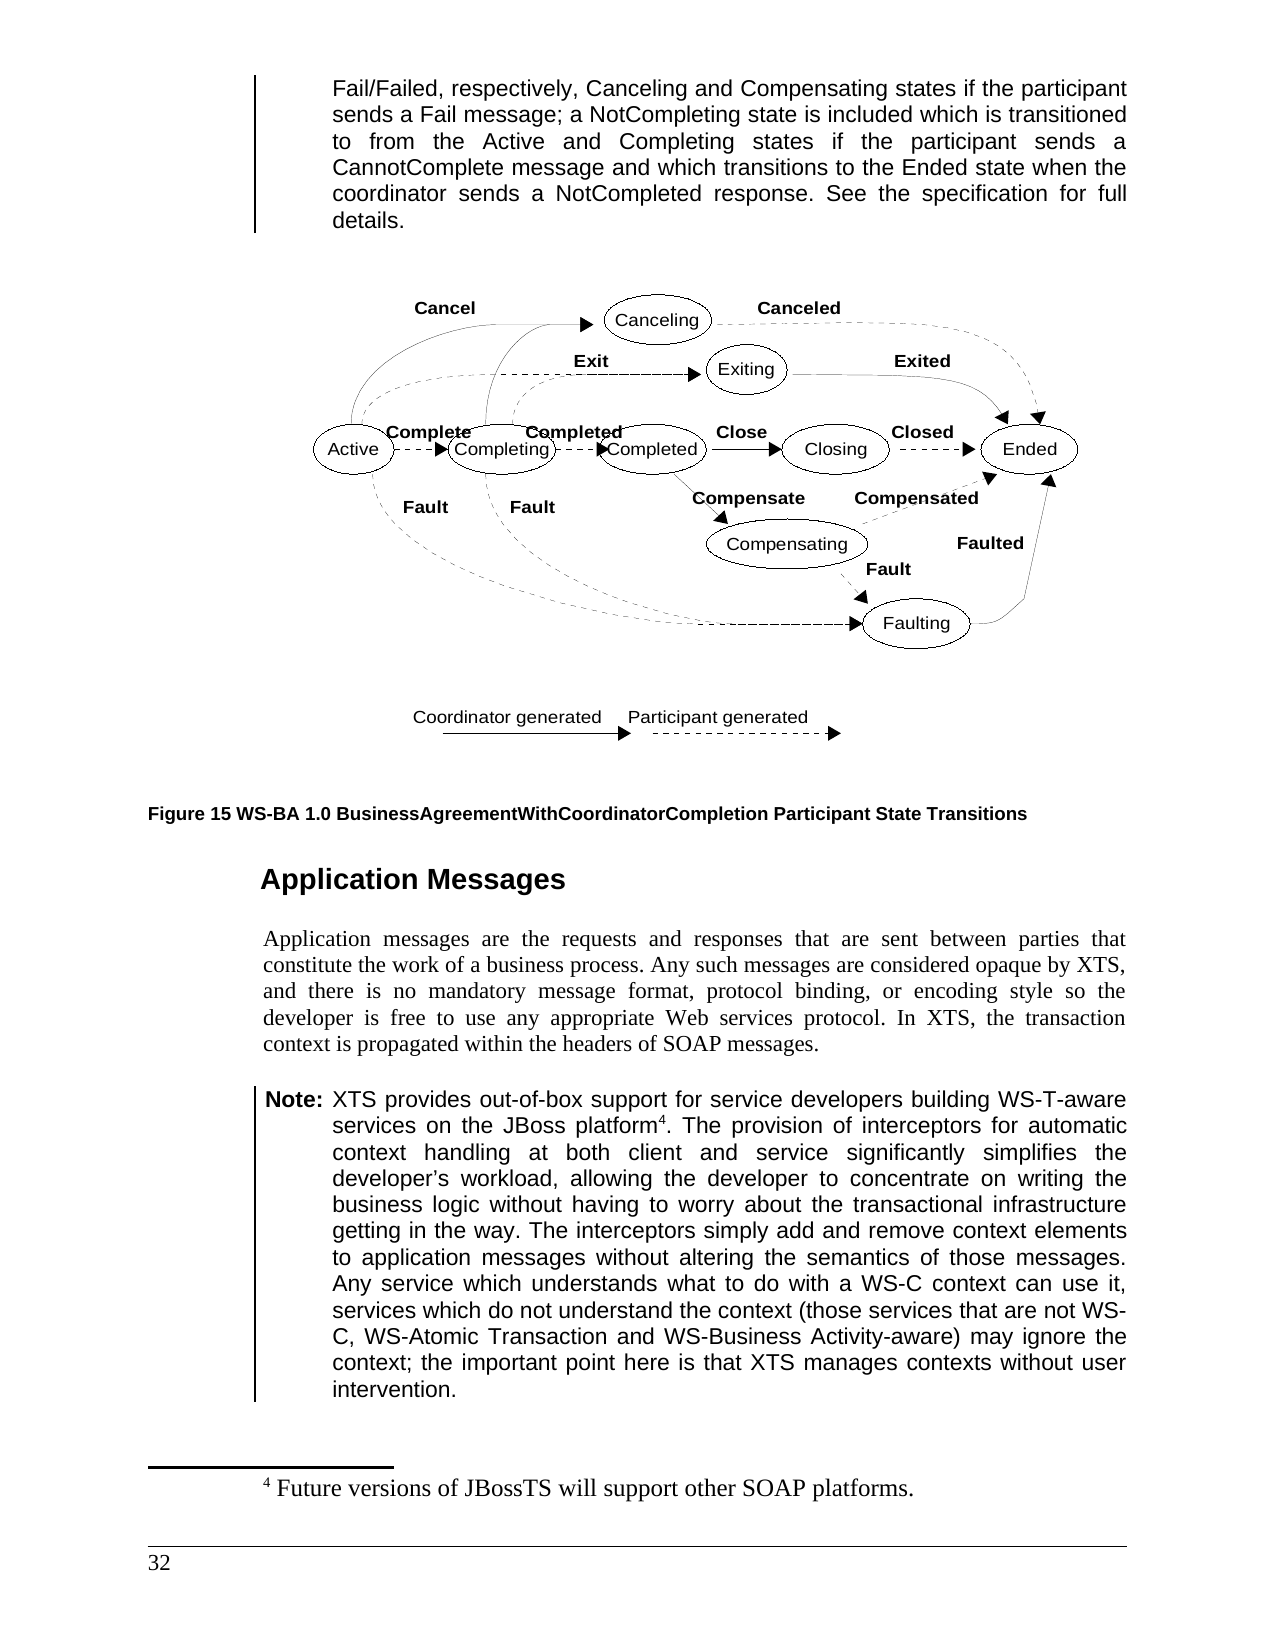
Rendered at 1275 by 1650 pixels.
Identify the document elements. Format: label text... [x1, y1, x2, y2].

text Application messages are the requests and responses that are sent between parties that constitute the work of a business process. Any such messages are considered opaque by XTS, and there is no mandatory message format, protocol binding, or encoding style so the developer is free to use any appropriate Web services protocol. In XTS, the transaction context is propagated within the headers of SOAP messages. [263, 925, 1127, 1057]
list XTS provides out-of-box support for service developers building WS-T-aware services on the JBoss platform. The provision of interceptors for automatic context handling at both client and service significantly simplifies the developer’s workload, allowing the developer to concentrate on writing the business logic without having to worry about the transactional infrastructure getting in the way. The interceptors simply add and remove context elements to application messages without altering the semantics of those messages. Any service which understands what to do with a WS-C context can use it, services which do not understand the context (those services that are not WS-C, WS-Atomic Transaction and WS-Business Activity-aware) may ignore the context; the important point here is that XTS manages contexts without user intervention. [256, 1086, 1127, 1402]
text Figure 15 WS-BA 1.0 BusinessAgreementWithCoordinatorCompletion Participant State Transitions [148, 803, 1127, 824]
list Fail/Failed, respectively, Canceling and Compensating states if the participant sends a Fail message; a NotCompleting state is included which is transitioned to from the Active and Completing states if the participant sends a CannotComplete message and which transitions to the Ended state when the coordinator sends a NotCompleted response. See the specification for full details. [256, 75, 1127, 233]
subtitle Application Messages [148, 862, 1127, 896]
list Future versions of JBossTS will support other SOAP platforms. [263, 1473, 1127, 1502]
